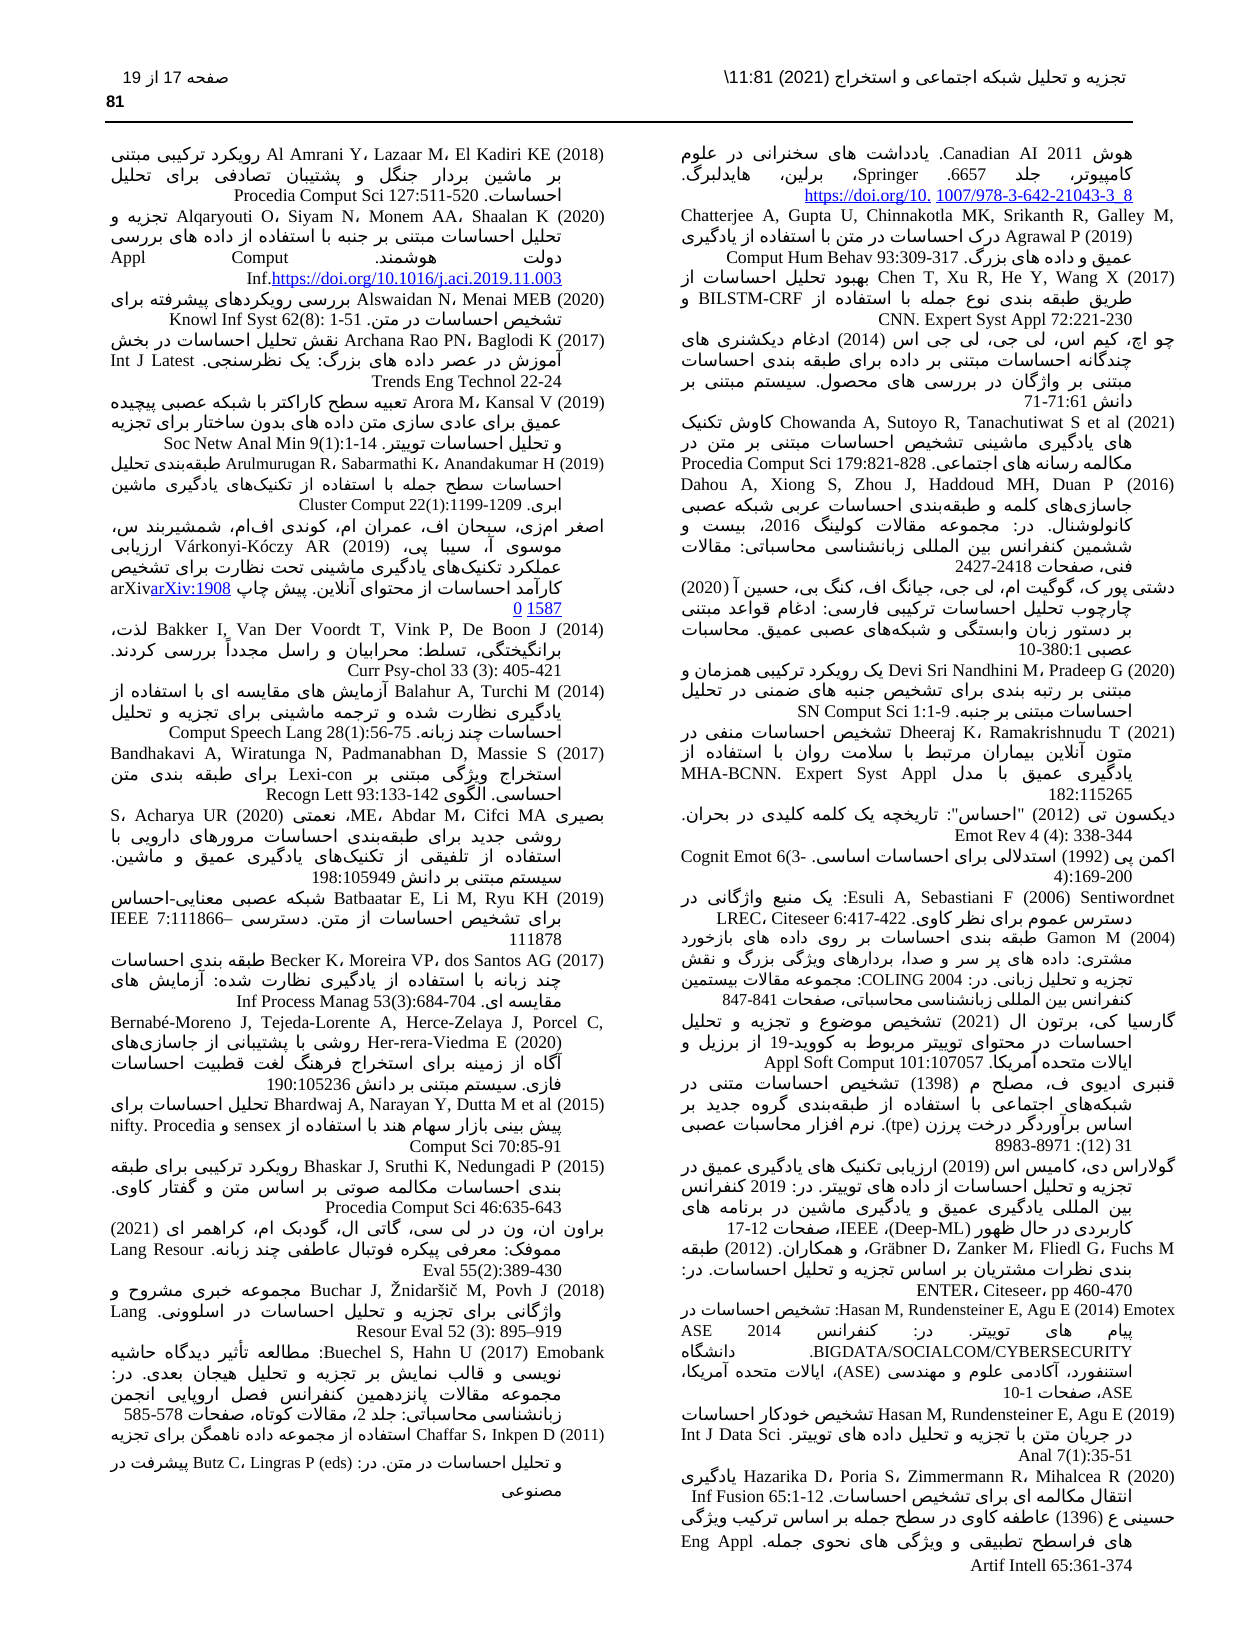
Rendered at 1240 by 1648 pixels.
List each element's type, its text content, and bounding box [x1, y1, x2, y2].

text گارسیا کی، برتون ال (2021) تشخیص موضوع و تجزیه و تحلیل احساسات در محتوای توییتر مربوط به کووید-19 از برزیل و ایالات متحده آمریکا. Appl Soft Comput 101:107057 [681, 1011, 1175, 1073]
text Batbaatar E, Li M, Ryu KH (2019) شبکه عصبی معنایی-احساس برای تشخیص احساسات از متن. دسترسی IEEE 7:111866–111878 [110, 888, 605, 949]
text Gräbner D، Zanker M، Fliedl G، Fuchs M، و همکاران. (2012) طبقه بندی نظرات مشتریان بر اساس تجزیه و تحلیل احساسات. در: ENTER، Citeseer، pp 460-470 [681, 1238, 1175, 1300]
text اصغر ام‌زی، سبحان اف، عمران ام، کوندی اف‌ام، شمشیربند س، موسوی آ، سیبا پی، Várkonyi-Kóczy AR (2019) ارزیابی عملکرد تکنیک‌های یادگیری ماشینی تحت نظارت برای تشخیص کارآمد احساسات از محتوای آنلاین. پیش چاپ arXivarXiv:19080 1587 [110, 516, 605, 618]
text Alswaidan N، Menai MEB (2020) بررسی رویکردهای پیشرفته برای تشخیص احساسات در متن. Knowl Inf Syst 62(8): 1-51 [110, 288, 605, 329]
text Hasan M, Rundensteiner E, Agu E (2019) تشخیص خودکار احساسات در جریان متن با تجزیه و تحلیل داده های توییتر. Int J Data Sci Anal 7(1):35-51 [681, 1403, 1175, 1465]
text چو اچ، کیم اس، لی جی، لی جی اس (2014) ادغام دیکشنری های چندگانه احساسات مبتنی بر داده برای طبقه بندی احساسات مبتنی بر واژگان در بررسی های محصول. سیستم مبتنی بر دانش 71:61-71 [681, 329, 1175, 411]
text تجزیه و تحلیل شبکه اجتماعی و استخراج (2021) 11:81\ صفحه 17 از 19 81 [106, 64, 1133, 112]
text Balahur A, Turchi M (2014) آزمایش های مقایسه ای با استفاده از یادگیری نظارت شده و ترجمه ماشینی برای تجزیه و تحلیل احساسات چند زبانه. Comput Speech Lang 28(1):56-75 [110, 681, 605, 743]
text دشتی پور ک، گوگیت ام، لی جی، جیانگ اف، کنگ بی، حسین آ (2020) چارچوب تحلیل احساسات ترکیبی فارسی: ادغام قواعد مبتنی بر دستور زبان وابستگی و شبکه‌های عصبی عمیق. محاسبات عصبی 380:1-10 [681, 577, 1175, 659]
text حسینی ع (1396) عاطفه کاوی در سطح جمله بر اساس ترکیب ویژگی های فراسطح تطبیقی ​​و ویژگی های نحوی جمله. Eng Appl Artif Intell 65:361-374 [681, 1507, 1175, 1575]
text هوش Canadian AI 2011. یادداشت های سخنرانی در علوم کامپیوتر، جلد 6657. Springer، برلین، هایدلبرگ.https://doi.org/10. 1007/978-3-642-21043-3_8 [681, 143, 1133, 205]
text Arulmurugan R، Sabarmathi K، Anandakumar H (2019) طبقه‌بندی تحلیل احساسات سطح جمله با استفاده از تکنیک‌های یادگیری ماشین ابری. Cluster Comput 22(1):1199-1209 [110, 454, 605, 514]
text Esuli A, Sebastiani F (2006) Sentiwordnet: یک منبع واژگانی در دسترس عموم برای نظر کاوی. LREC، Citeseer 6:417-422 [681, 887, 1175, 928]
text Devi Sri Nandhini M، Pradeep G (2020) یک رویکرد ترکیبی همزمان و مبتنی بر رتبه بندی برای تشخیص جنبه های ضمنی در تحلیل احساسات مبتنی بر جنبه. SN Comput Sci 1:1-9 [681, 660, 1175, 721]
text Chaffar S، Inkpen D (2011) استفاده از مجموعه داده ناهمگن برای تجزیه و تحلیل احساسات در متن. در: Butz C، Lingras P (eds) پیشرفت در مصنوعی [110, 1425, 605, 1500]
text Chen T, Xu R, He Y, Wang X (2017) بهبود تحلیل احساسات از طریق طبقه بندی نوع جمله با استفاده از BILSTM-CRF و CNN. Expert Syst Appl 72:221-230 [681, 267, 1175, 329]
text Bernabé-Moreno J, Tejeda-Lorente A, Herce-Zelaya J, Porcel C, Her-rera-Viedma E (2020) روشی با پشتیبانی از جاسازی‌های آگاه از زمینه برای استخراج فرهنگ لغت قطبیت احساسات فازی. سیستم مبتنی بر دانش 190:105236 [110, 1012, 605, 1094]
text Buchar J, Žnidaršič M, Povh J (2018) مجموعه خبری مشروح و واژگانی برای تجزیه و تحلیل احساسات در اسلوونی. Lang Resour Eval 52 (3): 895–919 [110, 1280, 605, 1342]
text Dahou A, Xiong S, Zhou J, Haddoud MH, Duan P (2016) جاسازی‌های کلمه و طبقه‌بندی احساسات عربی شبکه عصبی کانولوشنال. در: مجموعه مقالات کولینگ 2016، بیست و ششمین کنفرانس بین المللی زبانشناسی محاسباتی: مقالات فنی، صفحات 2418-2427 [681, 474, 1175, 577]
text Buechel S, Hahn U (2017) Emobank: مطالعه تأثیر دیدگاه حاشیه نویسی و قالب نمایش بر تجزیه و تحلیل هیجان بعدی. در: مجموعه مقالات پانزدهمین کنفرانس فصل اروپایی انجمن زبانشناسی محاسباتی: جلد 2، مقالات کوتاه، صفحات 578-585 [110, 1342, 605, 1424]
text Dheeraj K، Ramakrishnudu T (2021) تشخیص احساسات منفی در متون آنلاین بیماران مرتبط با سلامت روان با استفاده از یادگیری عمیق با مدل MHA-BCNN. Expert Syst Appl 182:115265 [681, 722, 1175, 804]
text قنبری ادیوی ف، مصلح م (1398) تشخیص احساسات متنی در شبکه‌های اجتماعی با استفاده از طبقه‌بندی گروه جدید بر اساس برآوردگر درخت پرزن (tpe). نرم افزار محاسبات عصبی 31 (12): 8971-8983 [681, 1073, 1175, 1155]
text Archana Rao PN، Baglodi K (2017) نقش تحلیل احساسات در بخش آموزش در عصر داده های بزرگ: یک نظرسنجی. Int J Latest Trends Eng Technol 22-24 [110, 330, 605, 391]
text Bhaskar J, Sruthi K, Nedungadi P (2015) رویکرد ترکیبی برای طبقه بندی احساسات مکالمه صوتی بر اساس متن و گفتار کاوی. Procedia Comput Sci 46:635-643 [110, 1156, 605, 1218]
text Hazarika D، Poria S، Zimmermann R، Mihalcea R (2020) یادگیری انتقال مکالمه ای برای تشخیص احساسات. Inf Fusion 65:1-12 [681, 1466, 1175, 1506]
text Al Amrani Y، Lazaar M، El Kadiri KE (2018) رویکرد ترکیبی مبتنی بر ماشین بردار جنگل و پشتیبان تصادفی برای تحلیل احساسات. Procedia Comput Sci 127:511-520 [110, 144, 605, 205]
text دیکسون تی (2012) "احساس": تاریخچه یک کلمه کلیدی در بحران. Emot Rev 4 (4): 338-344 [681, 804, 1175, 845]
text Alqaryouti O، Siyam N، Monem AA، Shaalan K (2020) تجزیه و تحلیل احساسات مبتنی بر جنبه با استفاده از داده های بررسی دولت هوشمند. Appl Comput Inf.https://doi.org/10.1016/j.aci.2019.11.003 [110, 206, 605, 288]
text Becker K، Moreira VP، dos Santos AG (2017) طبقه بندی احساسات چند زبانه با استفاده از یادگیری نظارت شده: آزمایش های مقایسه ای. Inf Process Manag 53(3):684-704 [110, 949, 605, 1011]
text Arora M، Kansal V (2019) تعبیه سطح کاراکتر با شبکه عصبی پیچیده عمیق برای عادی سازی متن داده های بدون ساختار برای تجزیه و تحلیل احساسات توییتر. Soc Netw Anal Min 9(1):1-14 [110, 392, 605, 453]
text Bakker I, Van Der Voordt T, Vink P, De Boon J (2014) لذت، برانگیختگی، تسلط: محرابیان و راسل مجدداً بررسی کردند. Curr Psy-chol 33 (3): 405-421 [110, 619, 605, 681]
text گولاراس دی، کامیس اس (2019) ارزیابی تکنیک های یادگیری عمیق در تجزیه و تحلیل احساسات از داده های توییتر. در: 2019 کنفرانس بین المللی یادگیری عمیق و یادگیری ماشین در برنامه های کاربردی در حال ظهور (Deep-ML)، IEEE، صفحات 12-17 [681, 1156, 1175, 1238]
text Gamon M (2004) طبقه بندی احساسات بر روی داده های بازخورد مشتری: داده های پر سر و صدا، بردارهای ویژگی بزرگ و نقش تجزیه و تحلیل زبانی. در: COLING 2004: مجموعه مقالات بیستمین کنفرانس بین المللی زبانشناسی محاسباتی، صفحات 841-847 [681, 928, 1175, 1009]
text Bandhakavi A, Wiratunga N, Padmanabhan D, Massie S (2017) استخراج ویژگی مبتنی بر Lexi-con برای طبقه بندی متن احساسی. الگوی Recogn Lett 93:133-142 [110, 743, 605, 804]
text Chatterjee A, Gupta U, Chinnakotla MK, Srikanth R, Galley M, Agrawal P (2019) درک احساسات در متن با استفاده از یادگیری عمیق و داده های بزرگ. Comput Hum Behav 93:309-317 [681, 205, 1175, 267]
text Bhardwaj A, Narayan Y, Dutta M et al (2015) تحلیل احساسات برای پیش بینی بازار سهام هند با استفاده از sensex و nifty. Procedia Comput Sci 70:85-91 [110, 1094, 605, 1156]
text Hasan M, Rundensteiner E, Agu E (2014) Emotex: تشخیص احساسات در پیام های توییتر. در: کنفرانس 2014 ASE BIGDATA/SOCIALCOM/CYBERSECURITY. دانشگاه استنفورد، آکادمی علوم و مهندسی (ASE)، ایالات متحده آمریکا، ASE، صفحات 1-10 [681, 1300, 1175, 1402]
text بصیری ME، Abdar M، Cifci MA، نعمتی S، Acharya UR (2020) روشی جدید برای طبقه‌بندی احساسات مرورهای دارویی با استفاده از تلفیقی از تکنیک‌های یادگیری عمیق و ماشین. سیستم مبتنی بر دانش 198:105949 [110, 805, 605, 887]
text Chowanda A, Sutoyo R, Tanachutiwat S et al (2021) کاوش تکنیک های یادگیری ماشینی تشخیص احساسات مبتنی بر متن در مکالمه رسانه های اجتماعی. Procedia Comput Sci 179:821-828 [681, 412, 1175, 473]
text براون ان، ون در لی سی، گاتی ال، گودبک ام، کراهمر ای (2021) مموفک: معرفی پیکره فوتبال عاطفی چند زبانه. Lang Resour Eval 55(2):389-430 [110, 1218, 605, 1280]
text اکمن پی (1992) استدلالی برای احساسات اساسی. Cognit Emot 6(3-4):169-200 [681, 846, 1175, 887]
